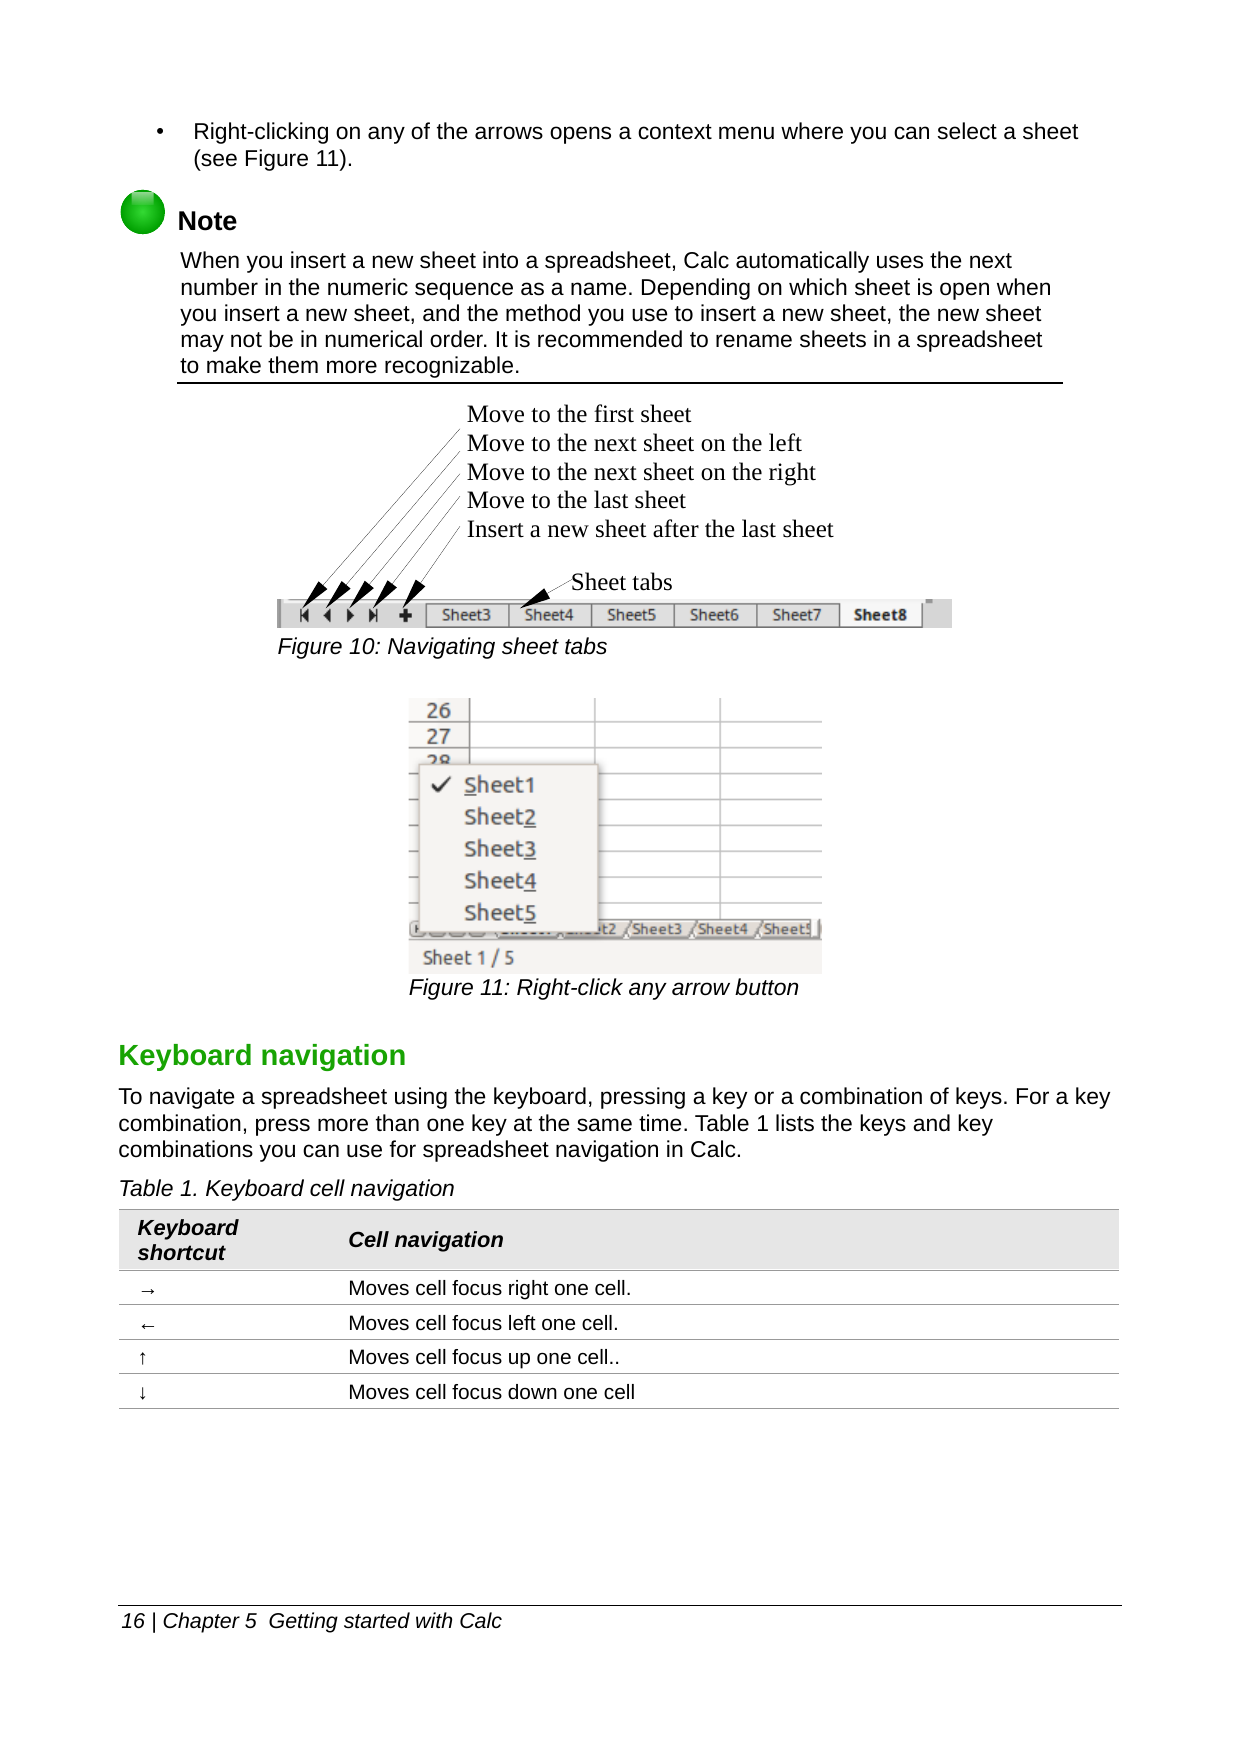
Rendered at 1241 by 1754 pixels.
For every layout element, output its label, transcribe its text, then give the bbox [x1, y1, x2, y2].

subtitle Note [118, 187, 1122, 237]
table_cell → [119, 1271, 330, 1304]
text To navigate a spreadsheet using the keyboard, pressing a key or a combination of keys. For a key combination, press more than one key at the same time. Table 1 lists the keys and key combinations you can use for spreadsheet navigation in Calc. [118, 1083, 1122, 1162]
table_cell ↑ [119, 1340, 330, 1373]
table_cell Moves cell focus right one cell. [330, 1271, 1119, 1304]
picture [277, 599, 952, 628]
table_cell Moves cell focus left one cell. [330, 1305, 1119, 1339]
text Figure 10: Navigating sheet tabs [277, 633, 963, 659]
text Figure 11: Right-click any arrow button [409, 974, 832, 1000]
list Right-clicking on any of the arrows opens a context menu where you can select a sheet (see Figure 11). [156, 118, 1122, 171]
table_header Cell navigation [330, 1210, 1119, 1269]
table_cell ↓ [119, 1374, 330, 1408]
text Table 1. Keyboard cell navigation [118, 1175, 1122, 1201]
table_header Keyboard shortcut [119, 1210, 330, 1269]
picture [408, 698, 822, 974]
text When you insert a new sheet into a spreadsheet, Calc automatically uses the next number in the numeric sequence as a name. Depending on which sheet is open when you insert a new sheet, and the method you use to insert a new sheet, the new sheet may not be in numerical order. It is recommended to rename sheets in a spreadsheet to make them more recognizable. [177, 244, 1063, 382]
table_cell Moves cell focus up one cell.. [330, 1340, 1119, 1373]
subtitle Keyboard navigation [118, 1038, 1122, 1071]
table_cell ← [119, 1305, 330, 1339]
table_cell Moves cell focus down one cell [330, 1374, 1119, 1408]
